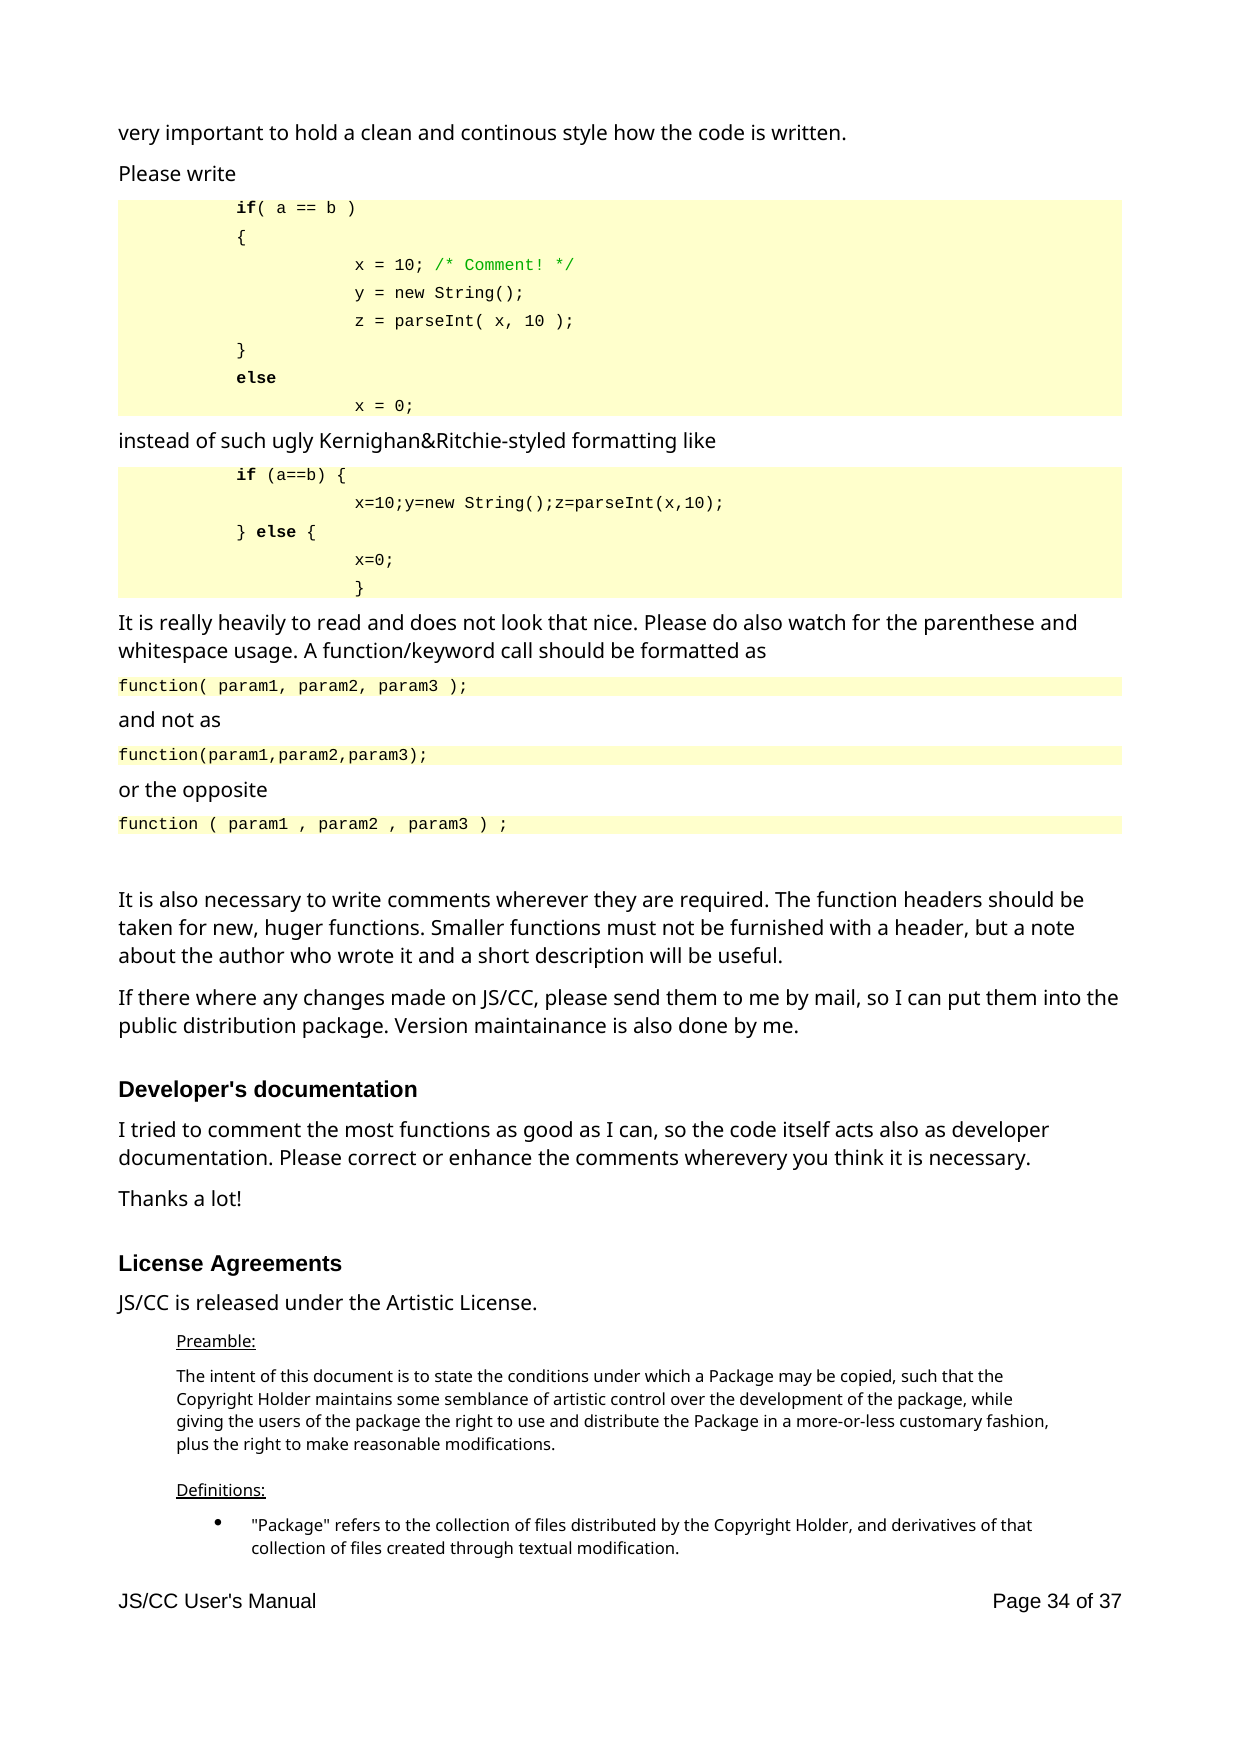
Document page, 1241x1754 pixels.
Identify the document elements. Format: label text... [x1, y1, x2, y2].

list "Package" refers to the collection of files distributed by the Copyright Holder, and derivatives of that collection of files created through textual modification. [213, 1513, 1061, 1559]
text The intent of this document is to state the conditions under which a Package may be copied, such that the Copyright Holder maintains some semblance of artistic control over the development of the package, while giving the users of the package the right to use and distribute the Package in a more-or-less customary fashion, plus the right to make reasonable modifications. Definitions: [176, 1365, 1061, 1501]
text I tried to comment the most functions as good as I can, so the code itself acts also as developer documentation. Please correct or enhance the comments wherevery you think it is necessary. [118, 1115, 1122, 1172]
text If there where any changes made on JS/CC, please send them to me by mail, so I can put them into the public distribution package. Version maintainance is also done by me. [118, 983, 1122, 1039]
text if (a==b) { [118, 467, 1122, 486]
subtitle License Agreements [118, 1250, 1122, 1276]
text instead of such ugly Kernighan&Ritchie-styled formatting like [118, 426, 1122, 454]
text Thanks a lot! [118, 1184, 1122, 1213]
text function ( param1 , param2 , param3 ) ; [118, 816, 1122, 834]
text Please write [118, 159, 1122, 187]
text and not as [118, 706, 1122, 734]
text function( param1, param2, param3 ); [118, 677, 1122, 696]
text It is also necessary to write comments wherever they are required. The function headers should be taken for new, huger functions. Smaller functions must not be furnished with a header, but a note about the author who wrote it and a short description will be useful. [118, 885, 1122, 970]
text if( a == b ) { x = 10; /* Comment! */ y = new String(); z = parseInt( x, 10 ); } else x = 0; [118, 200, 1122, 416]
text function(param1,param2,param3); [118, 746, 1122, 765]
text It is really heavily to read and does not look that nice. Please do also watch for the parenthese and whitespace usage. A function/keyword call should be formatted as [118, 608, 1122, 665]
text x=0; } [118, 551, 1122, 598]
text JS/CC is released under the Artistic License. [118, 1288, 1122, 1317]
text or the opposite [118, 775, 1122, 803]
subtitle Developer's documentation [118, 1077, 1122, 1103]
text very important to hold a clean and continous style how the code is written. [118, 118, 1122, 147]
text Preamble: [176, 1329, 1061, 1352]
text x=10;y=new String();z=parseInt(x,10); } else { [118, 495, 1122, 542]
